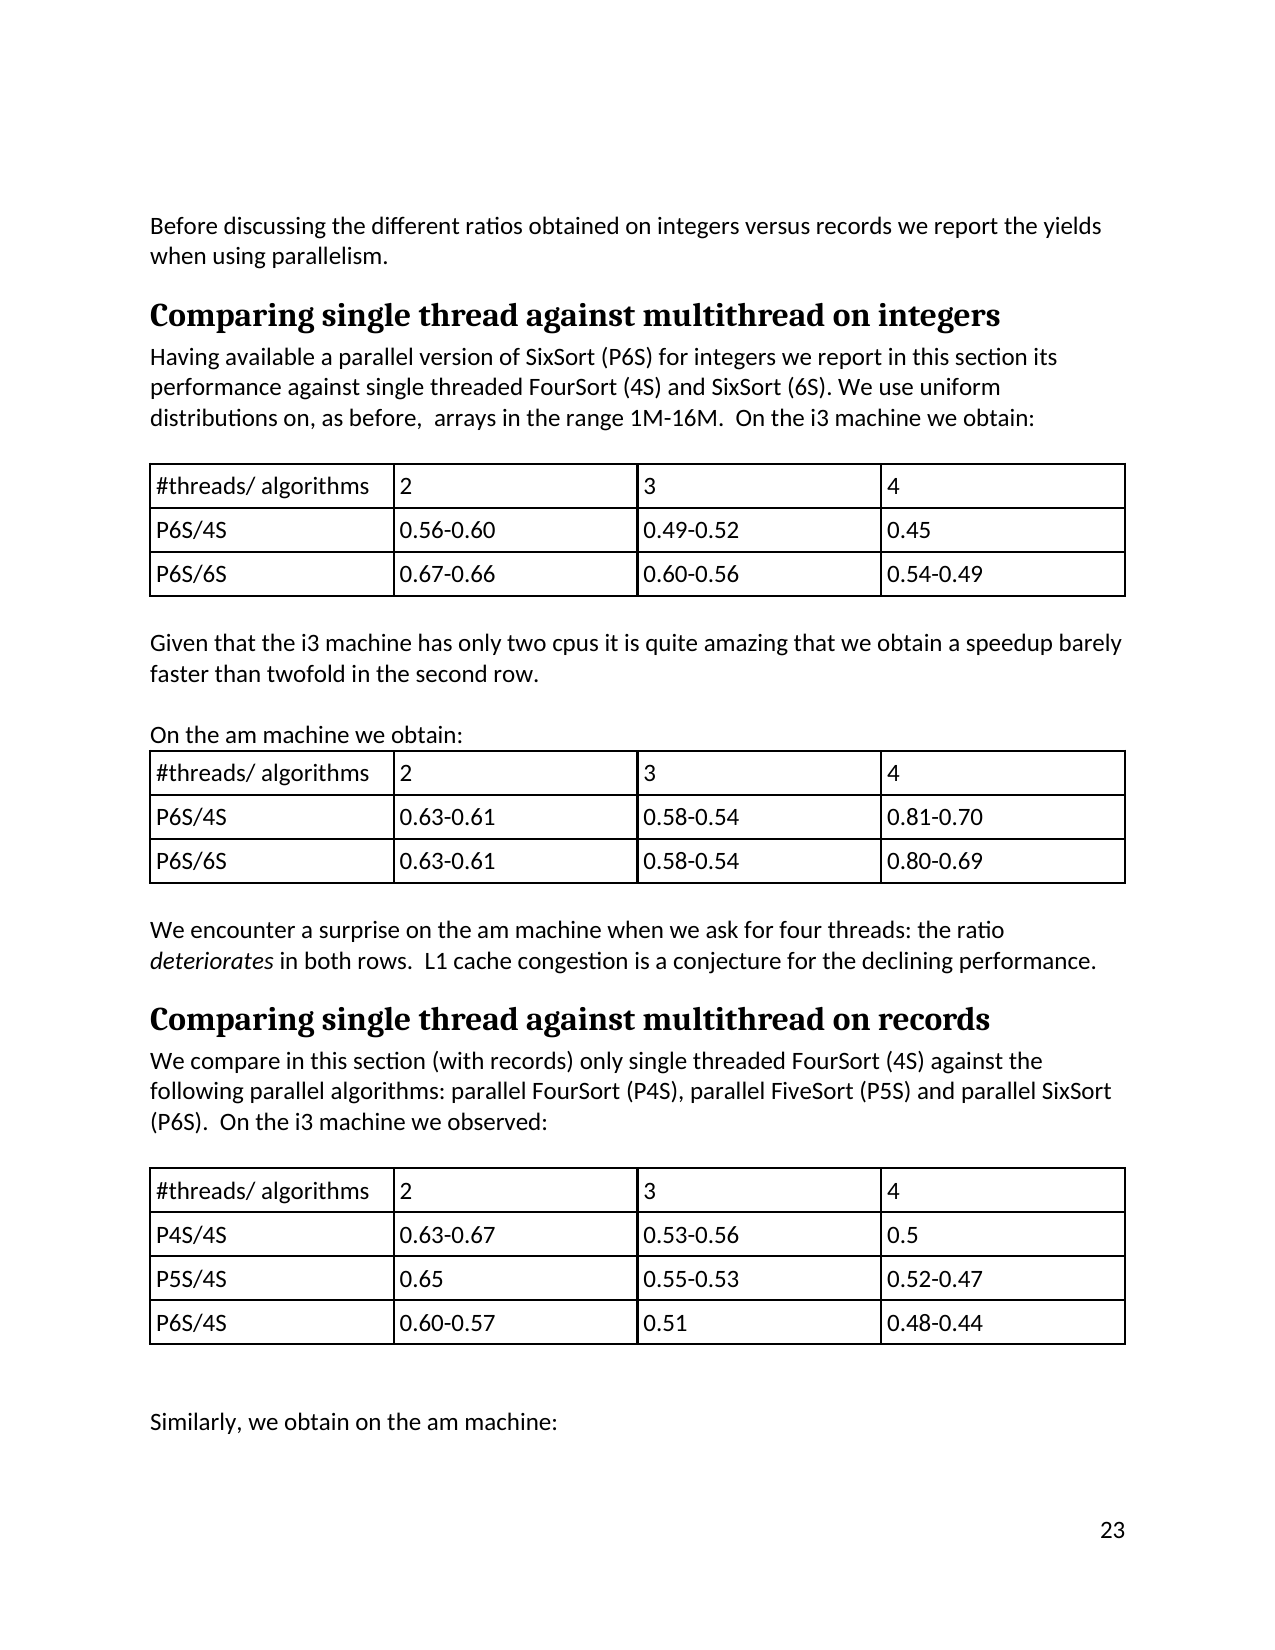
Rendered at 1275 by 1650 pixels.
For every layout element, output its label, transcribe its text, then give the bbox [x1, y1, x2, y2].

table_cell 0.54-0.49 [882, 553, 1124, 595]
text On the am machine we obtain: [150, 719, 1125, 749]
table_header 2 [395, 465, 636, 507]
table_header 4 [882, 752, 1124, 794]
table_cell 0.65 [395, 1257, 636, 1299]
table_cell P5S/4S [151, 1257, 393, 1299]
table_cell 0.55-0.53 [639, 1257, 880, 1299]
table_cell 0.81-0.70 [882, 796, 1124, 838]
table_cell 0.48-0.44 [882, 1301, 1124, 1343]
table_cell 0.67-0.66 [395, 553, 636, 595]
table_cell 0.56-0.60 [395, 509, 636, 551]
table_cell 0.45 [882, 509, 1124, 551]
table_header 2 [395, 752, 636, 794]
table_header 3 [639, 1169, 880, 1211]
table_cell 0.53-0.56 [639, 1213, 880, 1255]
table_cell 0.60-0.57 [395, 1301, 636, 1343]
table_header 4 [882, 465, 1124, 507]
table_cell P6S/4S [151, 796, 393, 838]
table_cell P6S/4S [151, 1301, 393, 1343]
table_cell 0.80-0.69 [882, 840, 1124, 882]
table_cell 0.63-0.67 [395, 1213, 636, 1255]
text Before discussing the different ratios obtained on integers versus records we report the yields when using parallelism. [150, 210, 1125, 271]
table_cell P6S/6S [151, 840, 393, 882]
subtitle Comparing single thread against multithread on records [150, 1000, 1125, 1039]
table_cell P4S/4S [151, 1213, 393, 1255]
text Similarly, we obtain on the am machine: [150, 1406, 1125, 1437]
table_header #threads/ algorithms [151, 465, 393, 507]
text We encounter a surprise on the am machine when we ask for four threads: the ratio deteriorates in both rows. L1 cache congestion is a conjecture for the declining performance. [150, 914, 1125, 975]
text Having available a parallel version of SixSort (P6S) for integers we report in this section its performance against single threaded FourSort (4S) and SixSort (6S). We use uniform distributions on, as before, arrays in the range 1M-16M. On the i3 machine we obtain: [150, 341, 1125, 432]
table_cell 0.63-0.61 [395, 796, 636, 838]
subtitle Comparing single thread against multithread on integers [150, 296, 1125, 334]
table_cell 0.58-0.54 [639, 840, 880, 882]
table_cell 0.49-0.52 [639, 509, 880, 551]
table_cell 0.5 [882, 1213, 1124, 1255]
table_header 3 [639, 465, 880, 507]
text Given that the i3 machine has only two cpus it is quite amazing that we obtain a speedup barely faster than twofold in the second row. [150, 627, 1125, 688]
table_cell P6S/4S [151, 509, 393, 551]
text We compare in this section (with records) only single threaded FourSort (4S) against the following parallel algorithms: parallel FourSort (P4S), parallel FiveSort (P5S) and parallel SixSort (P6S). On the i3 machine we observed: [150, 1045, 1125, 1137]
table_header 3 [639, 752, 880, 794]
table_cell 0.58-0.54 [639, 796, 880, 838]
table_cell 0.52-0.47 [882, 1257, 1124, 1299]
table_header 4 [882, 1169, 1124, 1211]
table_cell P6S/6S [151, 553, 393, 595]
table_header #threads/ algorithms [151, 752, 393, 794]
table_cell 0.60-0.56 [639, 553, 880, 595]
table_header 2 [395, 1169, 636, 1211]
table_cell 0.51 [639, 1301, 880, 1343]
table_cell 0.63-0.61 [395, 840, 636, 882]
table_header #threads/ algorithms [151, 1169, 393, 1211]
